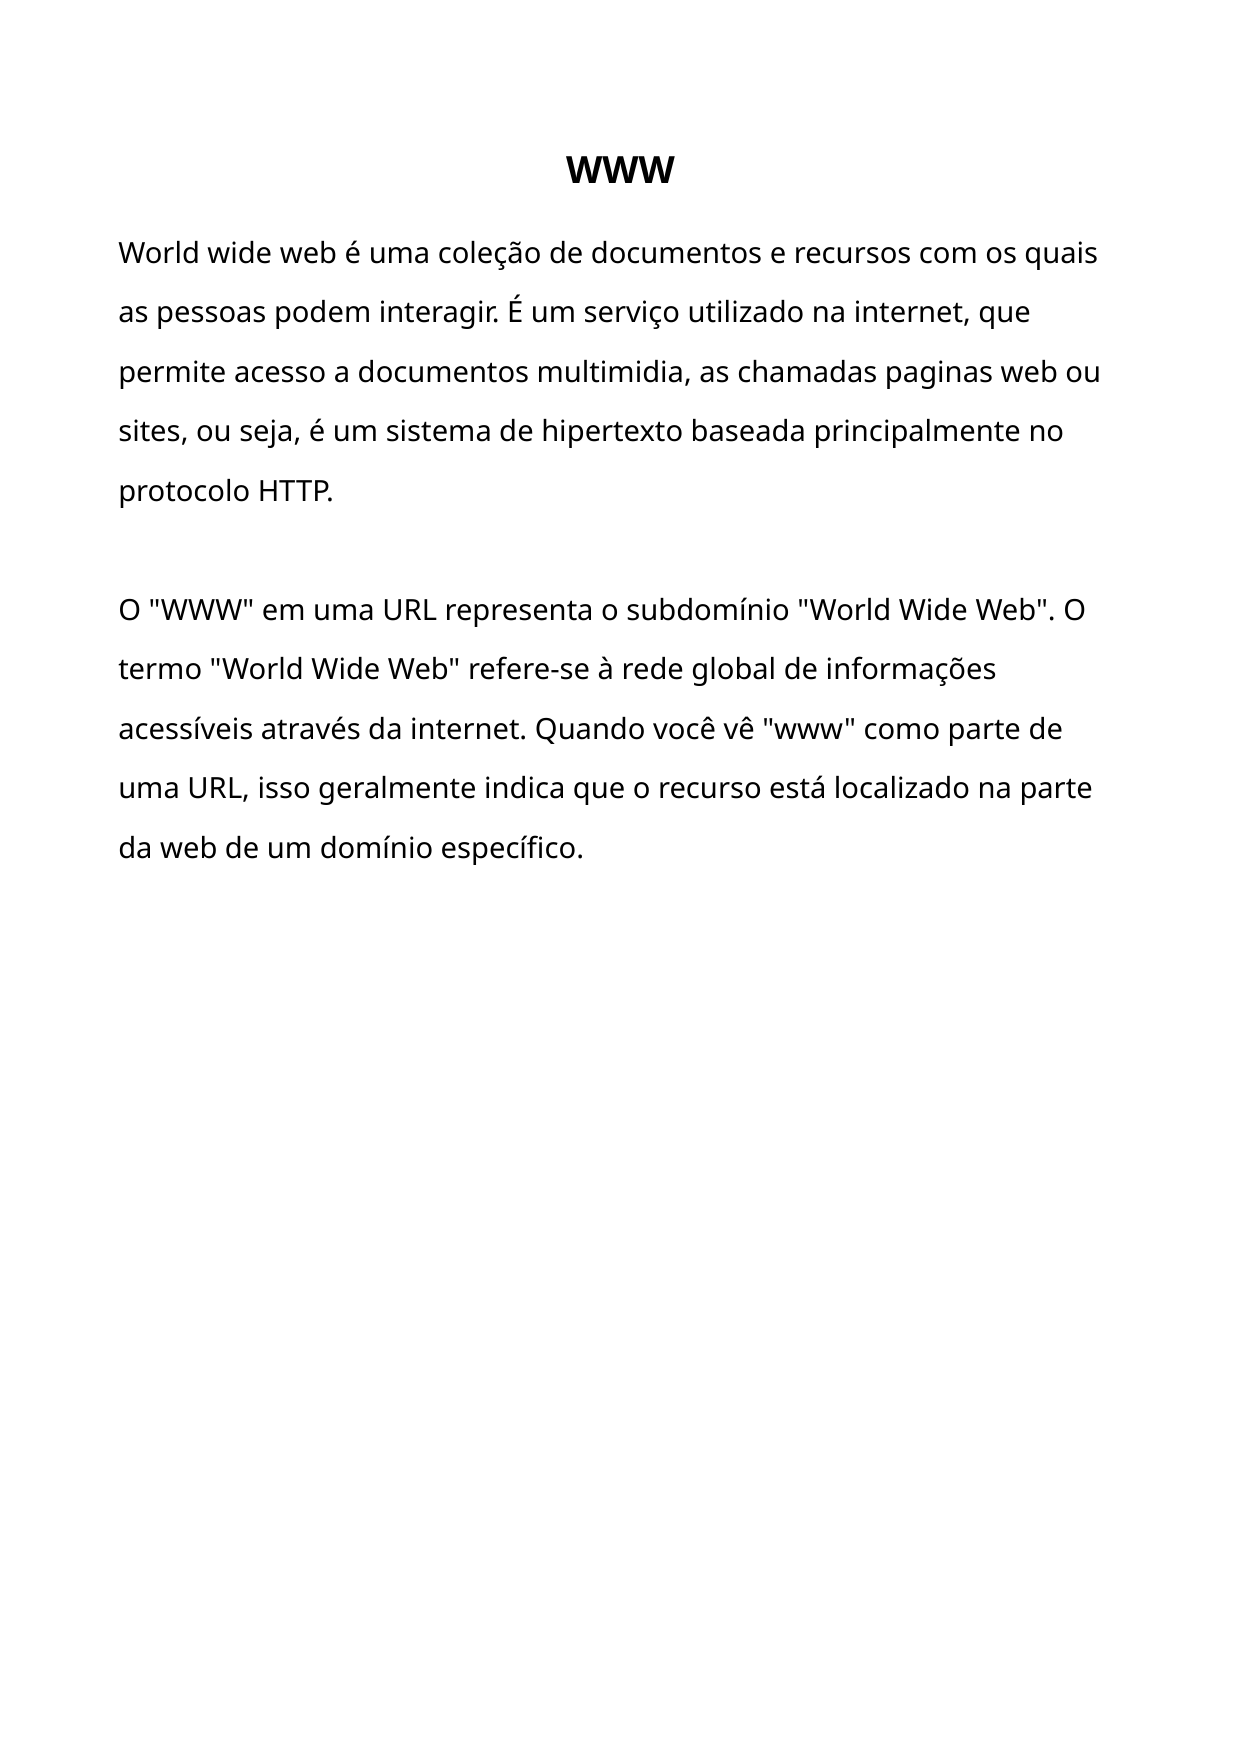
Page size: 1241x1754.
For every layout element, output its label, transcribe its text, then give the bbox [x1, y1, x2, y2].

subtitle WWW [118, 143, 1122, 194]
text World wide web é uma coleção de documentos e recursos com os quais as pessoas podem interagir. É um serviço utilizado na internet, que permite acesso a documentos multimidia, as chamadas paginas web ou sites, ou seja, é um sistema de hipertexto baseada principalmente no protocolo HTTP. [118, 232, 1122, 510]
text O "WWW" em uma URL representa o subdomínio "World Wide Web". O termo "World Wide Web" refere-se à rede global de informações acessíveis através da internet. Quando você vê "www" como parte de uma URL, isso geralmente indica que o recurso está localizado na parte da web de um domínio específico. [118, 529, 1122, 867]
